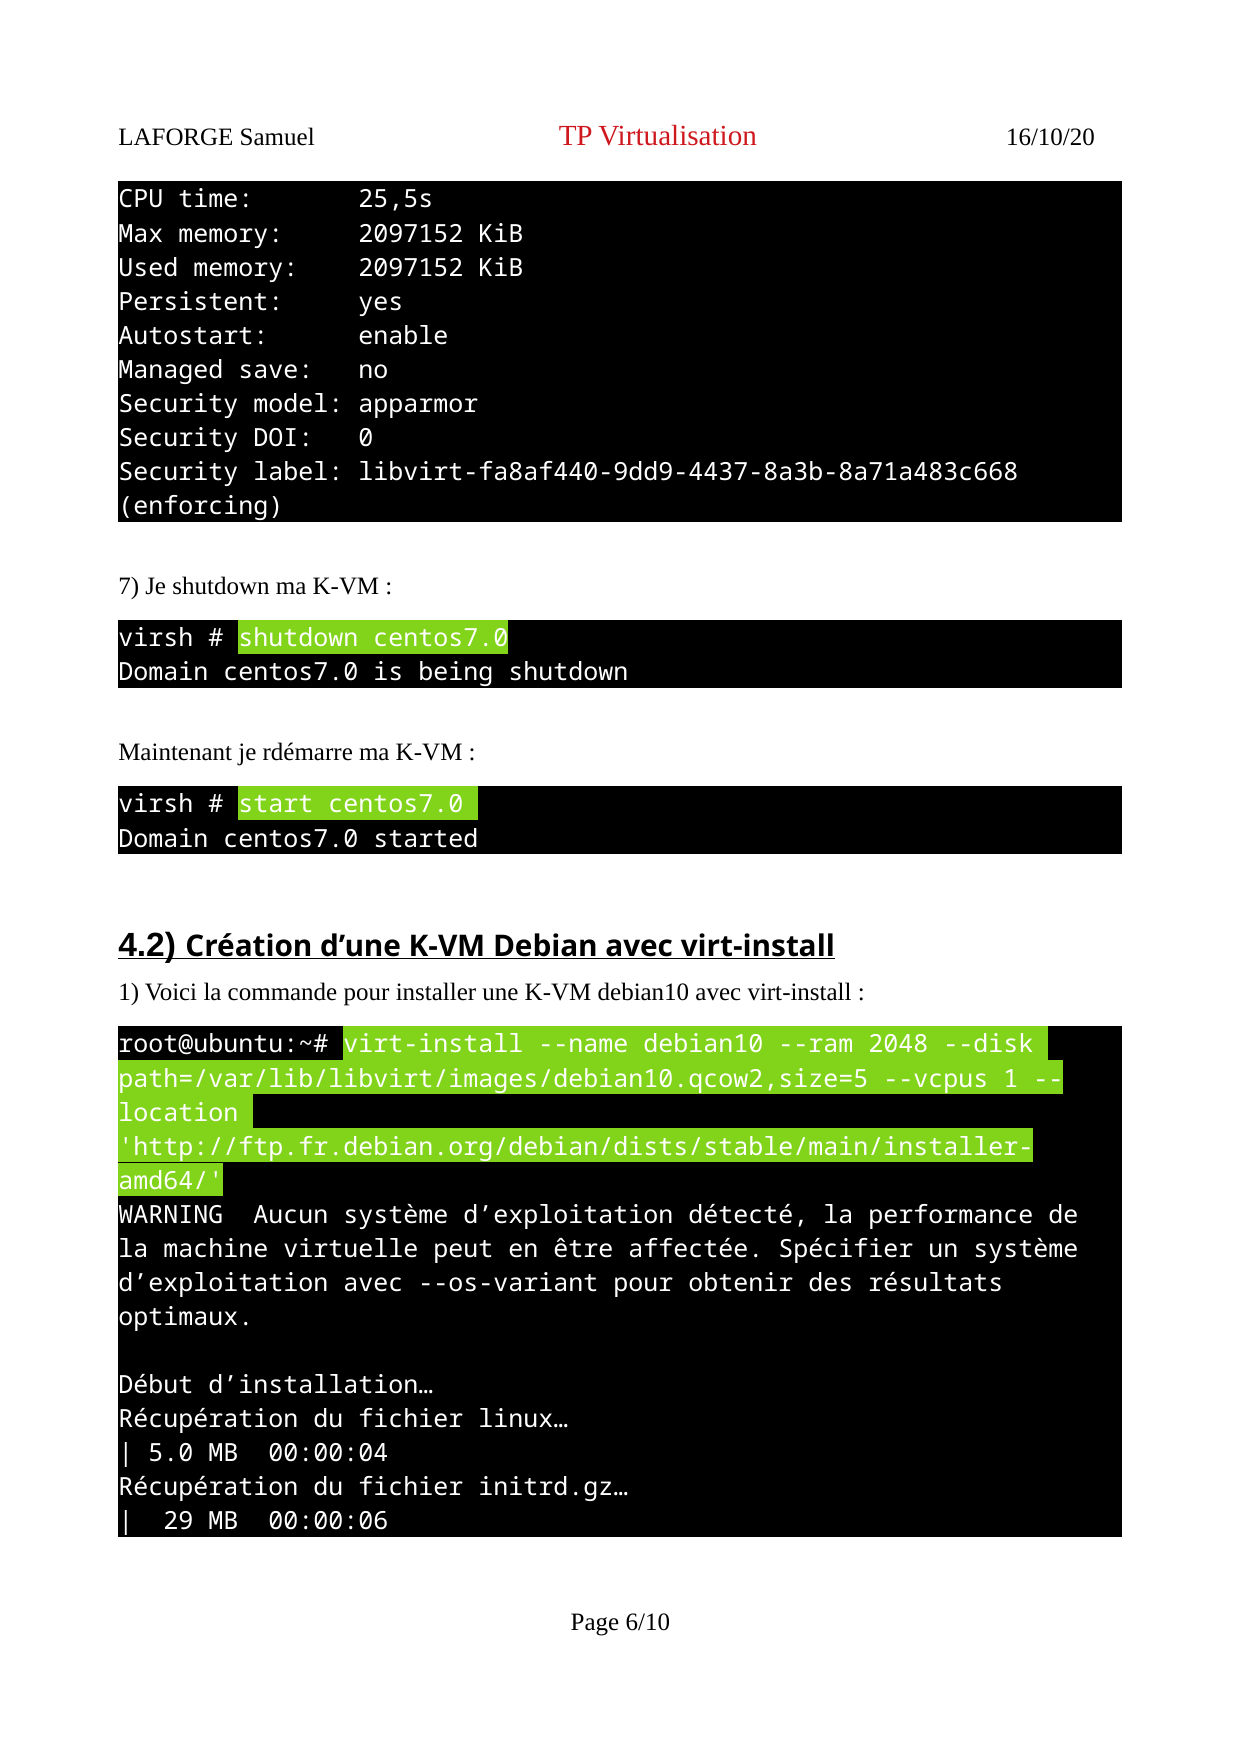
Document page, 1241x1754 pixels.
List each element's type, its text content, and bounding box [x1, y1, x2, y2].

text Domain centos7.0 is being shutdown [118, 654, 1122, 688]
text Domain centos7.0 started [118, 820, 1122, 854]
text 7) Je shutdown ma K-VM : [118, 571, 1122, 599]
text Used memory: 2097152 KiB [118, 249, 1122, 283]
text Récupération du fichier initrd.gz… | 29 MB 00:00:06 [118, 1469, 1122, 1537]
text Début d’installation… [118, 1367, 1122, 1401]
text Security model: apparmor [118, 386, 1122, 419]
text virsh # start centos7.0 [118, 786, 1122, 820]
text Security label: libvirt-fa8af440-9dd9-4437-8a3b-8a71a483c668 (enforcing) [118, 454, 1122, 522]
text Managed save: no [118, 351, 1122, 386]
text virsh # shutdown centos7.0 [118, 620, 1122, 654]
text Autostart: enable [118, 317, 1122, 351]
text Maintenant je rdémarre ma K-VM : [118, 737, 1122, 766]
subtitle 4.2) Création d’une K-VM Debian avec virt-install [118, 924, 1122, 964]
text Récupération du fichier linux… | 5.0 MB 00:00:04 [118, 1401, 1122, 1469]
text WARNING Aucun système d’exploitation détecté, la performance de la machine virtuelle peut en être affectée. Spécifier un système d’exploitation avec --os-variant pour obtenir des résultats optimaux. [118, 1196, 1122, 1333]
text Max memory: 2097152 KiB [118, 215, 1122, 249]
text Persistent: yes [118, 283, 1122, 317]
text 1) Voici la commande pour installer une K-VM debian10 avec virt-install : [118, 977, 1122, 1006]
text root@ubuntu:~# virt-install --name debian10 --ram 2048 --disk path=/var/lib/libvirt/images/debian10.qcow2,size=5 --vcpus 1 --location 'http://ftp.fr.debian.org/debian/dists/stable/main/installer-amd64/' [118, 1026, 1122, 1196]
text CPU time: 25,5s [118, 181, 1122, 215]
text Security DOI: 0 [118, 419, 1122, 454]
